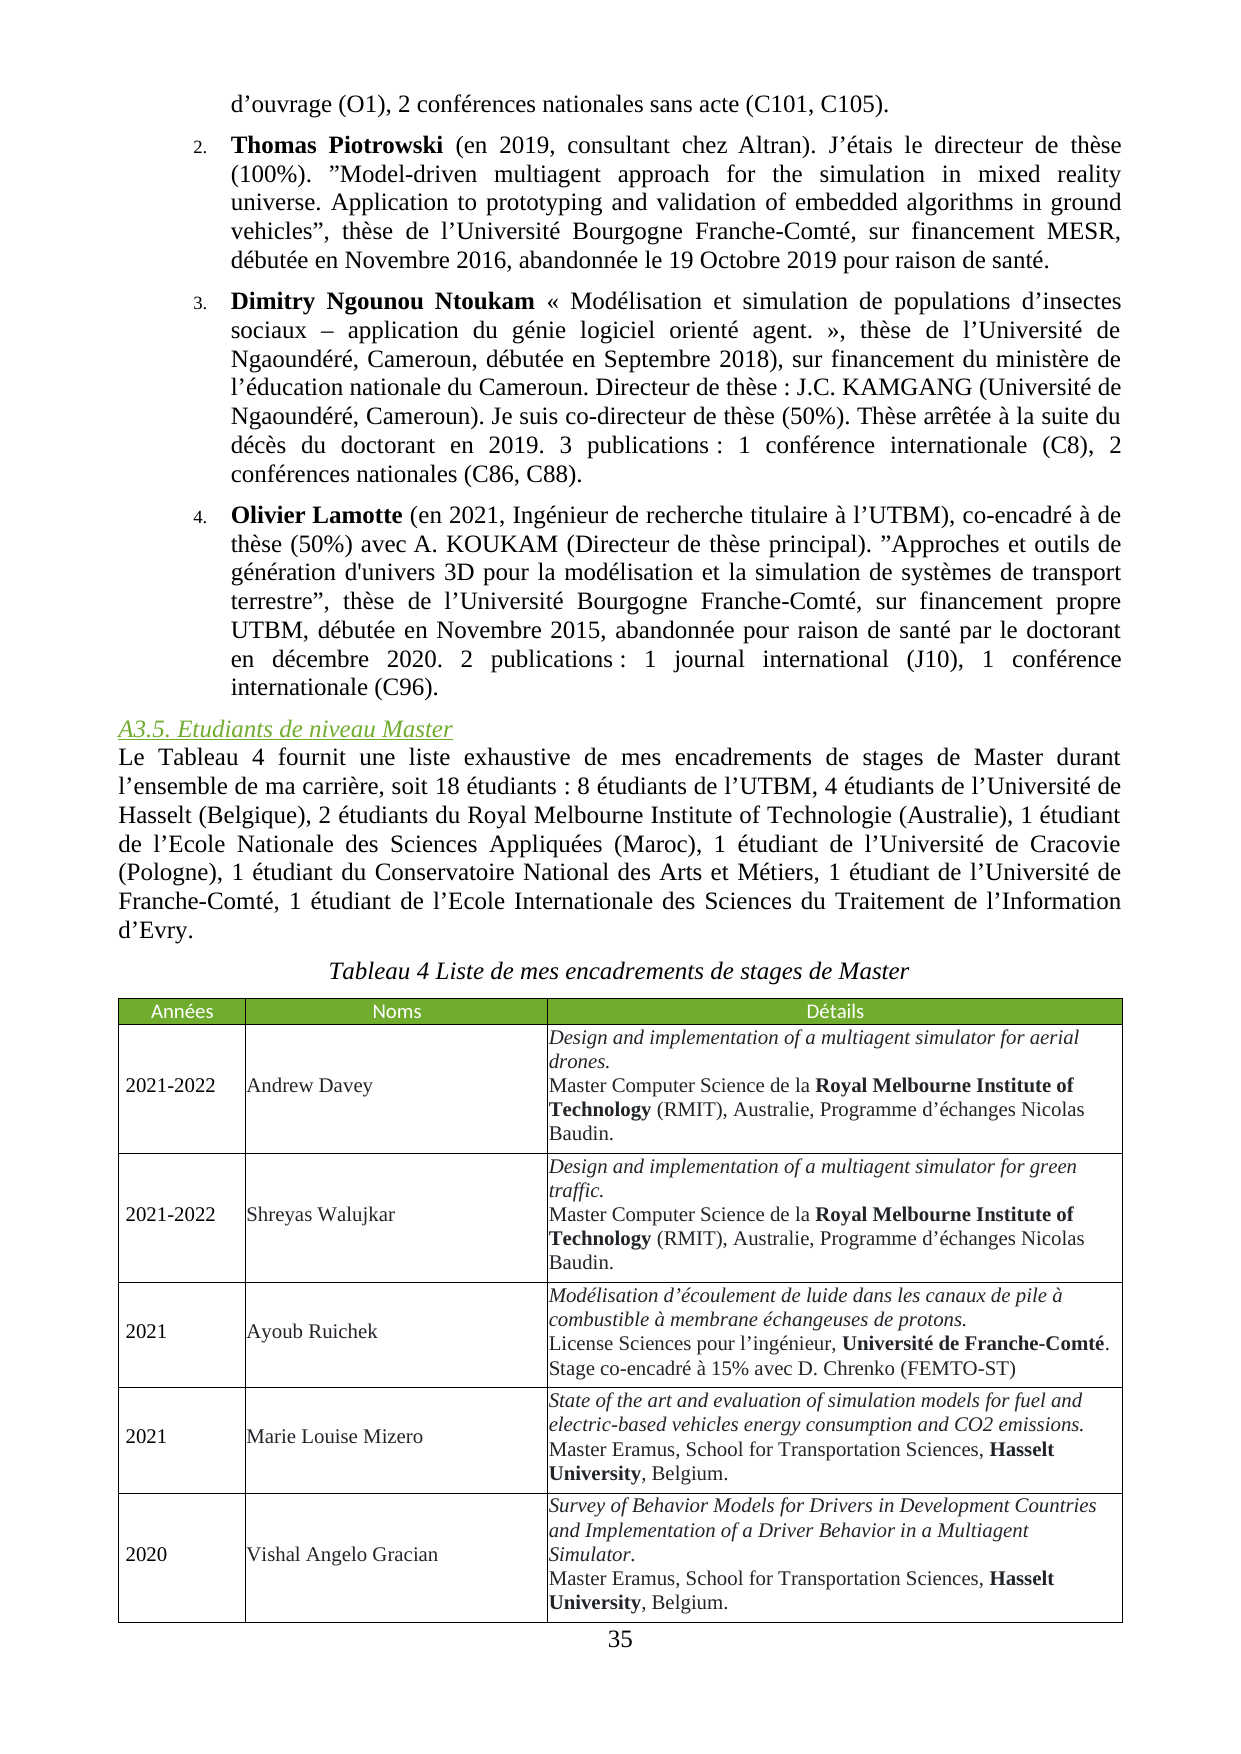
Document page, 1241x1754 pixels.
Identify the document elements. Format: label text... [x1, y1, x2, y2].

table_cell Ayoub Ruichek [246, 1283, 547, 1387]
list Thomas Piotrowski (en 2019, consultant chez Altran). J’étais le directeur de thèse (100%). ”Model-driven multiagent approach for the simulation in mixed reality universe. Application to prototyping and validation of embedded algorithms in ground vehicles”, thèse de l’Université Bourgogne Franche-Comté, sur financement MESR, débutée en Novembre 2016, abandonnée le 19 Octobre 2019 pour raison de santé. [193, 130, 1122, 274]
table_cell Design and implementation of a multiagent simulator for aerial drones. Master Computer Science de la Royal Melbourne Institute of Technology (RMIT), Australie, Programme d’échanges Nicolas Baudin. [548, 1025, 1122, 1153]
table_cell 2021-2022 [119, 1154, 245, 1282]
table_cell Vishal Angelo Gracian [246, 1494, 547, 1622]
subtitle A3.5. Etudiants de niveau Master [118, 714, 1122, 742]
table_cell 2020 [119, 1494, 245, 1622]
table_header Noms [246, 999, 547, 1024]
table_cell Andrew Davey [246, 1025, 547, 1153]
table_cell Survey of Behavior Models for Drivers in Development Countries and Implementation of a Driver Behavior in a Multiagent Simulator. Master Eramus, School for Transportation Sciences, Hasselt University, Belgium. [548, 1494, 1122, 1622]
list Dimitry Ngounou Ntoukam « Modélisation et simulation de populations d’insectes sociaux – application du génie logiciel orienté agent. », thèse de l’Université de Ngaoundéré, Cameroun, débutée en Septembre 2018), sur financement du ministère de l’éducation nationale du Cameroun. Directeur de thèse : J.C. KAMGANG (Université de Ngaoundéré, Cameroun). Je suis co-directeur de thèse (50%). Thèse arrêtée à la suite du décès du doctorant en 2019. 3 publications : 1 conférence internationale (C8), 2 conférences nationales (C86, C88). [193, 286, 1122, 487]
table_cell State of the art and evaluation of simulation models for fuel and electric-based vehicles energy consumption and CO2 emissions. Master Eramus, School for Transportation Sciences, Hasselt University, Belgium. [548, 1388, 1122, 1492]
table_cell Modélisation d’écoulement de luide dans les canaux de pile à combustible à membrane échangeuses de protons. License Sciences pour l’ingénieur, Université de Franche-Comté. Stage co-encadré à 15% avec D. Chrenko (FEMTO-ST) [548, 1283, 1122, 1387]
table_header Années [119, 999, 245, 1024]
list Olivier Lamotte (en 2021, Ingénieur de recherche titulaire à l’UTBM), co-encadré à de thèse (50%) avec A. KOUKAM (Directeur de thèse principal). ”Approches et outils de génération d'univers 3D pour la modélisation et la simulation de systèmes de transport terrestre”, thèse de l’Université Bourgogne Franche-Comté, sur financement propre UTBM, débutée en Novembre 2015, abandonnée pour raison de santé par le doctorant en décembre 2020. 2 publications : 1 journal international (J10), 1 conférence internationale (C96). [193, 500, 1122, 701]
table_cell Shreyas Walujkar [246, 1154, 547, 1282]
text Tableau 4 Liste de mes encadrements de stages de Master [118, 956, 1122, 985]
table_cell 2021 [119, 1283, 245, 1387]
list d’ouvrage (O1), 2 conférences nationales sans acte (C101, C105). [193, 89, 1122, 117]
table_cell Marie Louise Mizero [246, 1388, 547, 1492]
table_cell Design and implementation of a multiagent simulator for green traffic. Master Computer Science de la Royal Melbourne Institute of Technology (RMIT), Australie, Programme d’échanges Nicolas Baudin. [548, 1154, 1122, 1282]
table_header Détails [548, 999, 1122, 1024]
text Le Tableau 4 fournit une liste exhaustive de mes encadrements de stages de Master durant l’ensemble de ma carrière, soit 18 étudiants : 8 étudiants de l’UTBM, 4 étudiants de l’Université de Hasselt (Belgique), 2 étudiants du Royal Melbourne Institute of Technologie (Australie), 1 étudiant de l’Ecole Nationale des Sciences Appliquées (Maroc), 1 étudiant de l’Université de Cracovie (Pologne), 1 étudiant du Conservatoire National des Arts et Métiers, 1 étudiant de l’Université de Franche-Comté, 1 étudiant de l’Ecole Internationale des Sciences du Traitement de l’Information d’Evry. [118, 742, 1122, 944]
table_cell 2021 [119, 1388, 245, 1492]
table_cell 2021-2022 [119, 1025, 245, 1153]
